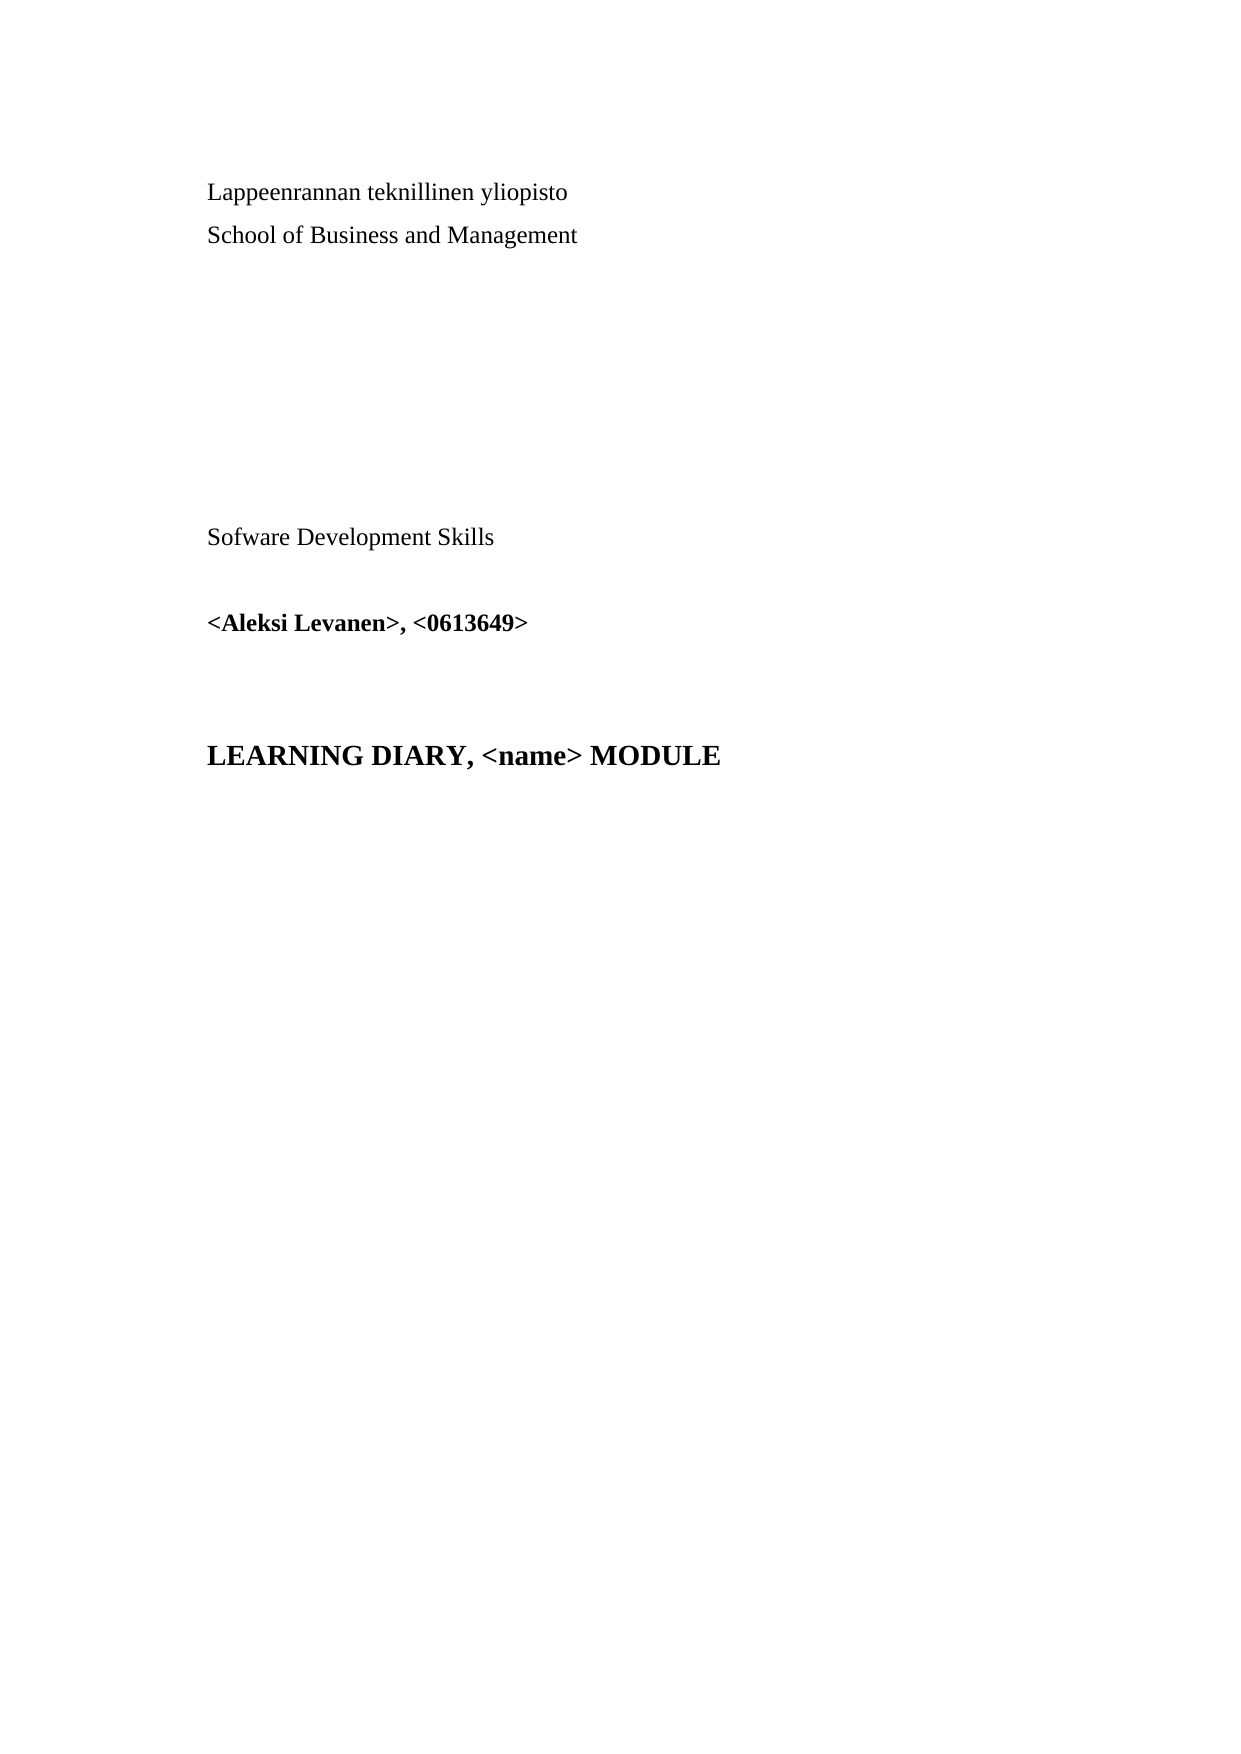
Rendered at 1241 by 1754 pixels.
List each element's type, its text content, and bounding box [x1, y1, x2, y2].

title LEARNING DIARY, <name> MODULE [207, 738, 1122, 771]
title School of Business and Management [207, 220, 1122, 249]
title Sofware Development Skills [207, 522, 1122, 551]
title Lappeenrannan teknillinen yliopisto [207, 177, 1122, 206]
title <Aleksi Levanen>, <0613649> [207, 608, 1122, 637]
